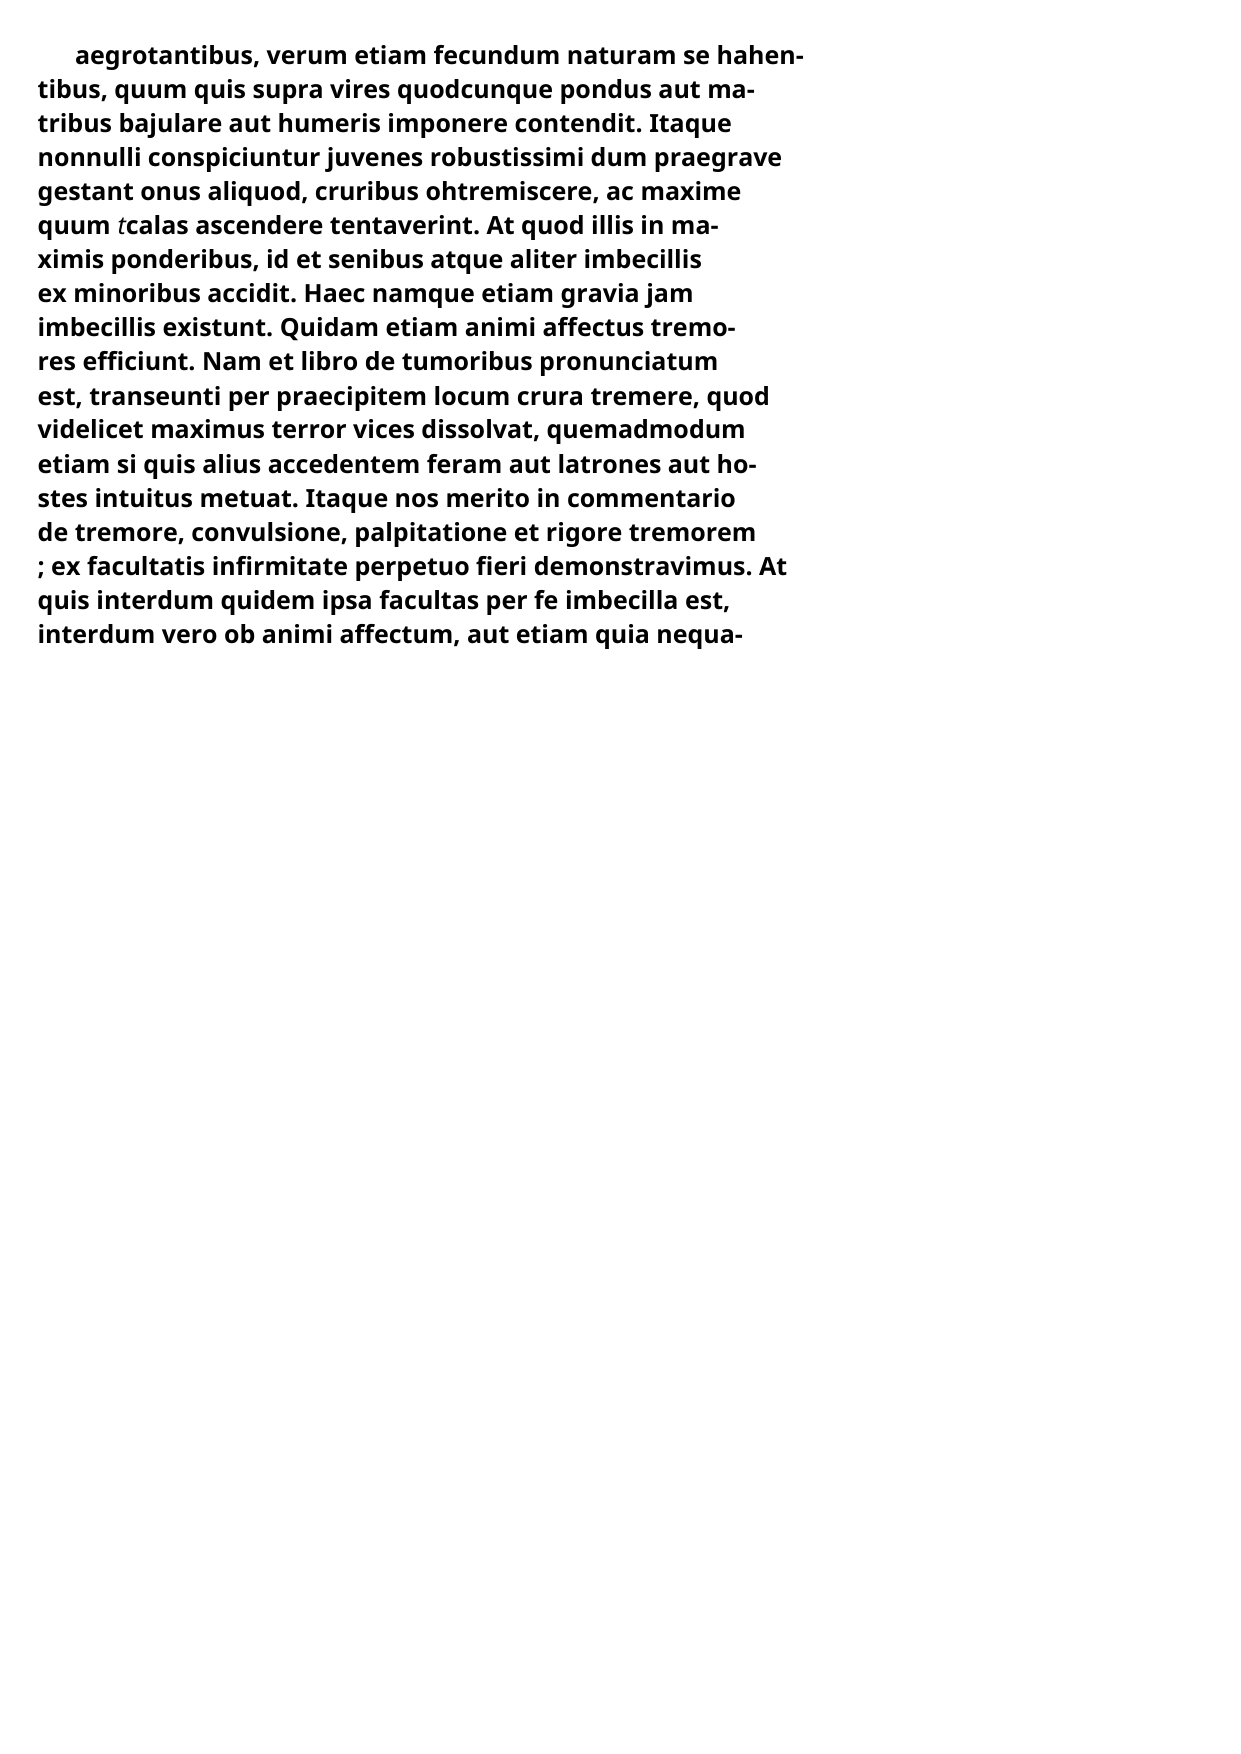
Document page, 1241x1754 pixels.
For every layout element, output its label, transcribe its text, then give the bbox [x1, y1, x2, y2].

text aegrotantibus, verum etiam fecundum naturam se hahen- tibus, quum quis supra vires quodcunque pondus aut ma- tribus bajulare aut humeris imponere contendit. Itaque nonnulli conspiciuntur juvenes robustissimi dum praegrave gestant onus aliquod, cruribus ohtremiscere, ac maxime quum tcalas ascendere tentaverint. At quod illis in ma- ximis ponderibus, id et senibus atque aliter imbecillis ex minoribus accidit. Haec namque etiam gravia jam imbecillis existunt. Quidam etiam animi affectus tremo- res efficiunt. Nam et libro de tumoribus pronunciatum est, transeunti per praecipitem locum crura tremere, quod videlicet maximus terror vices dissolvat, quemadmodum etiam si quis alius accedentem feram aut latrones aut ho- stes intuitus metuat. Itaque nos merito in commentario de tremore, convulsione, palpitatione et rigore tremorem ; ex facultatis infirmitate perpetuo fieri demonstravimus. At quis interdum quidem ipsa facultas per fe imbecilla est, interdum vero ob animi affectum, aut etiam quia nequa- [37, 37, 1203, 651]
